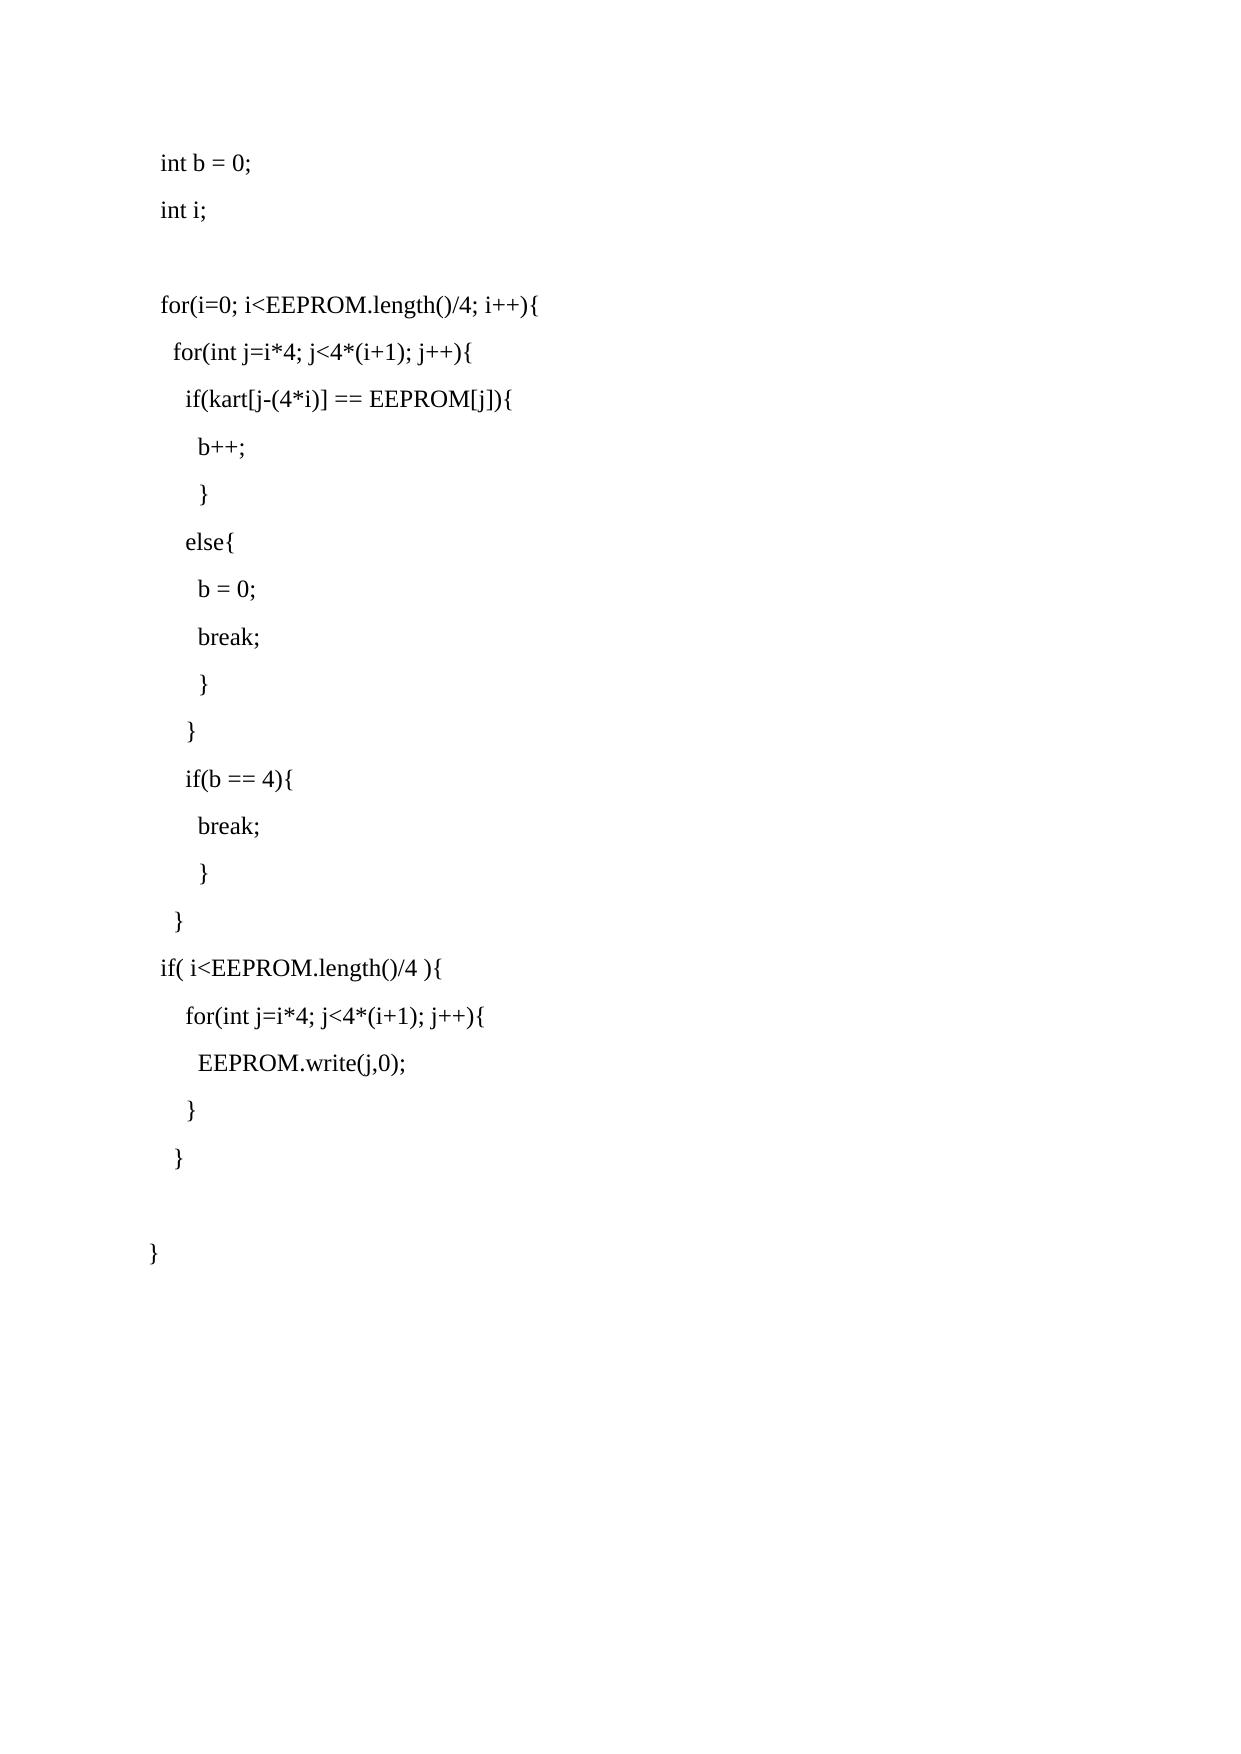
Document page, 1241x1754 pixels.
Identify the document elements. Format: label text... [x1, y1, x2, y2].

text } [148, 479, 1093, 508]
text for(int j=i*4; j<4*(i+1); j++){ [148, 337, 1093, 366]
text b = 0; [148, 574, 1093, 603]
text else{ [148, 527, 1093, 556]
text break; [148, 622, 1093, 650]
text EEPROM.write(j,0); [148, 1048, 1093, 1077]
text if( i<EEPROM.length()/4 ){ [148, 953, 1093, 982]
text int i; [148, 195, 1093, 224]
text for(i=0; i<EEPROM.length()/4; i++){ [148, 290, 1093, 318]
text } [148, 1143, 1093, 1172]
text } [148, 716, 1093, 745]
text break; [148, 811, 1093, 840]
text for(int j=i*4; j<4*(i+1); j++){ [148, 1001, 1093, 1029]
text } [148, 858, 1093, 887]
text } [148, 1238, 1093, 1266]
text if(b == 4){ [148, 764, 1093, 792]
text int b = 0; [148, 148, 1093, 176]
text b++; [148, 432, 1093, 461]
text } [148, 906, 1093, 935]
text if(kart[j-(4*i)] == EEPROM[j]){ [148, 384, 1093, 413]
text } [148, 669, 1093, 698]
text } [148, 1096, 1093, 1124]
